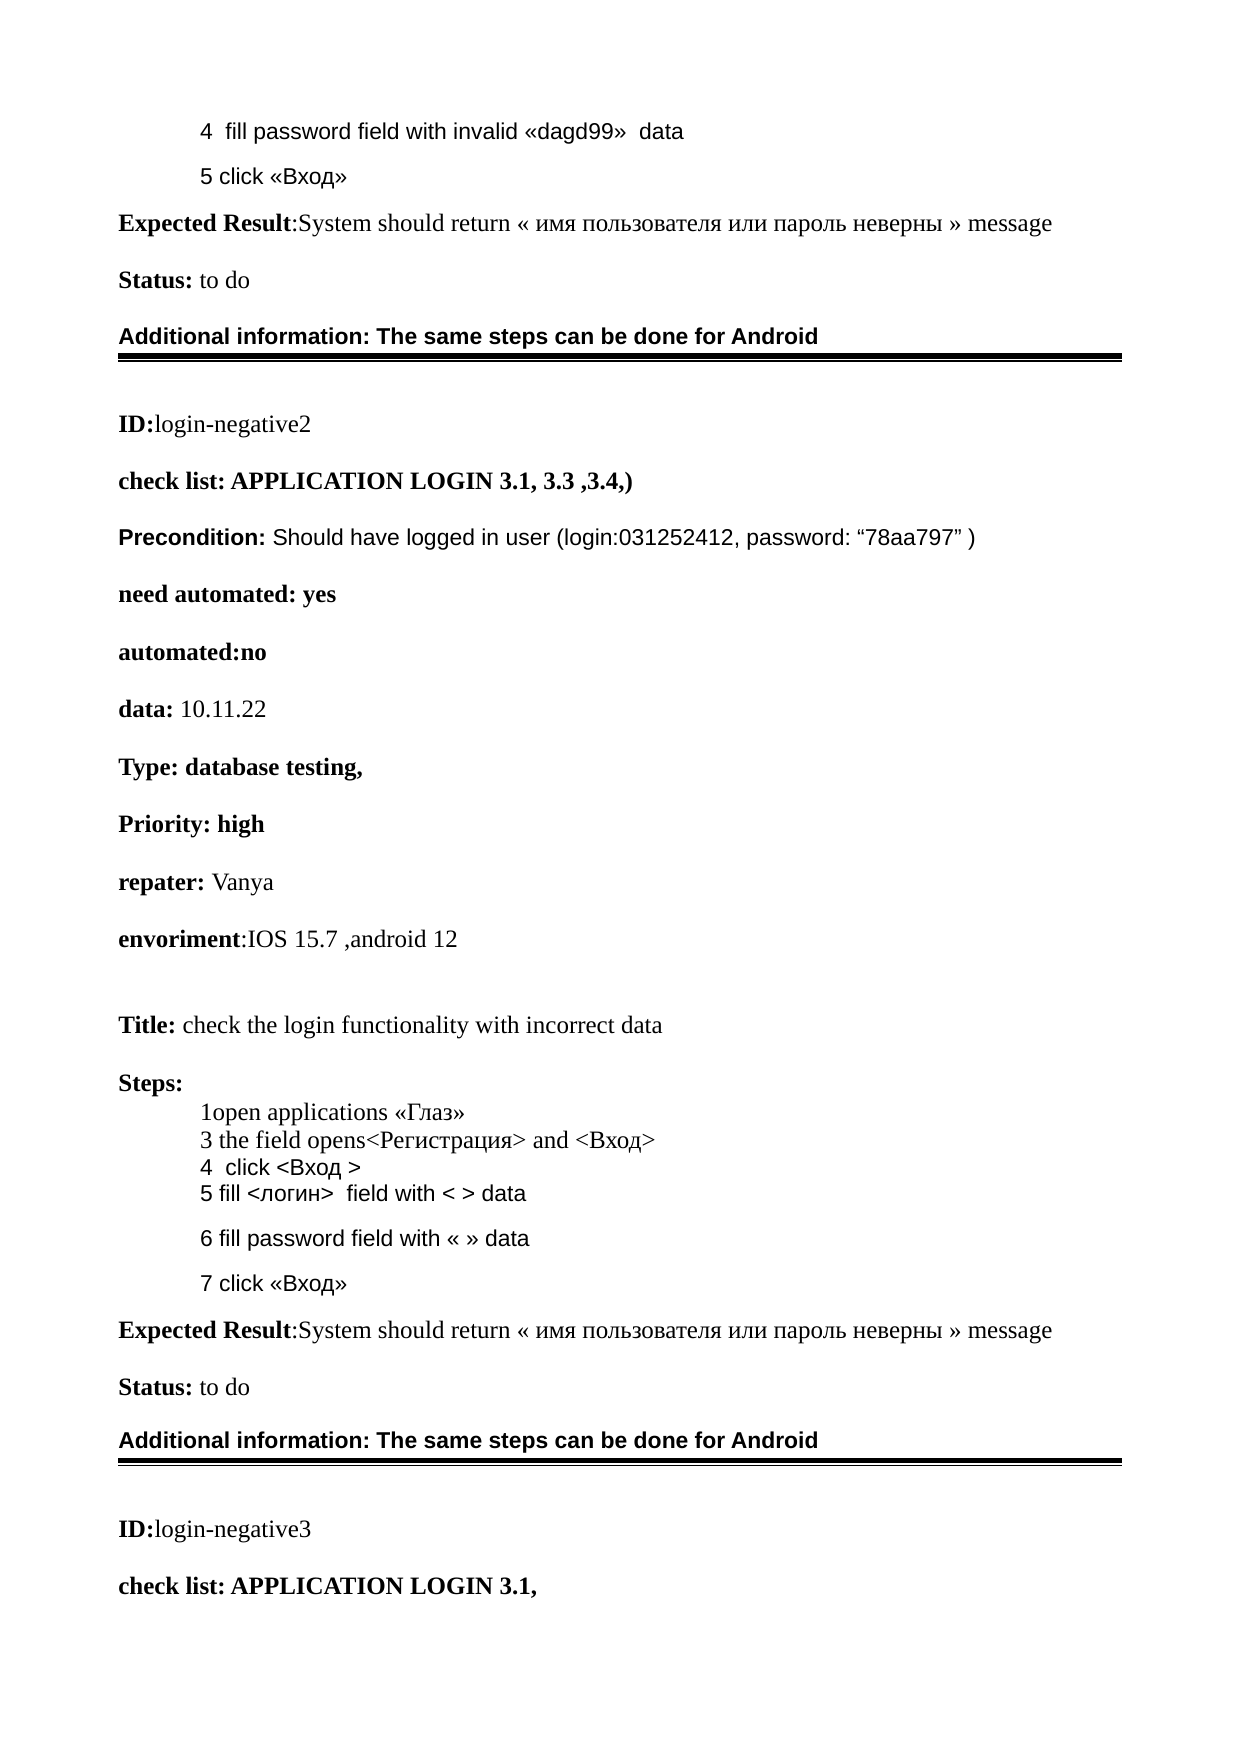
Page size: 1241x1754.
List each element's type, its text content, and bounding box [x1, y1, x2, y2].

list 7 click «Вход» [162, 1270, 1122, 1296]
text Additional information: The same steps can be done for Android [118, 1427, 1122, 1458]
list 1open applications «Глаз» [162, 1097, 1122, 1125]
text Status: to do [118, 265, 1122, 294]
text check list: APPLICATION LOGIN 3.1, 3.3 ,3.4,) [118, 466, 1122, 495]
text repater: Vanya [118, 867, 1122, 895]
text Priority: high [118, 809, 1122, 838]
text envoriment:IOS 15.7 ,android 12 [118, 924, 1122, 953]
text Status: to do [118, 1372, 1122, 1401]
list 6 fill password field with « » data [162, 1225, 1122, 1252]
list 4 fill password field with invalid «dagd99» data [162, 118, 1122, 144]
text Precondition: Should have logged in user (login:031252412, password: “78aa797” ) [118, 524, 1122, 550]
text automated:no [118, 637, 1122, 665]
text need automated: yes [118, 579, 1122, 608]
text ID:login-negative3 [118, 1514, 1122, 1542]
text Additional information: The same steps can be done for Android [118, 323, 1122, 353]
list 5 fill <логин> field with < > data [162, 1180, 1122, 1207]
text check list: APPLICATION LOGIN 3.1, [118, 1571, 1122, 1600]
text Expected Result:System should return « имя пользователя или пароль неверны » message [118, 1315, 1122, 1343]
text data: 10.11.22 [118, 694, 1122, 723]
text ID:login-negative2 [118, 409, 1122, 438]
list 4 click <Вход > [162, 1154, 1122, 1180]
text Steps: [118, 1068, 1122, 1097]
list 5 click «Вход» [162, 163, 1122, 189]
text Title: check the login functionality with incorrect data [118, 1010, 1122, 1039]
list 3 the field opens<Регистрация> and <Вход> [162, 1125, 1122, 1154]
text Type: database testing, [118, 752, 1122, 780]
text Expected Result:System should return « имя пользователя или пароль неверны » message [118, 208, 1122, 236]
